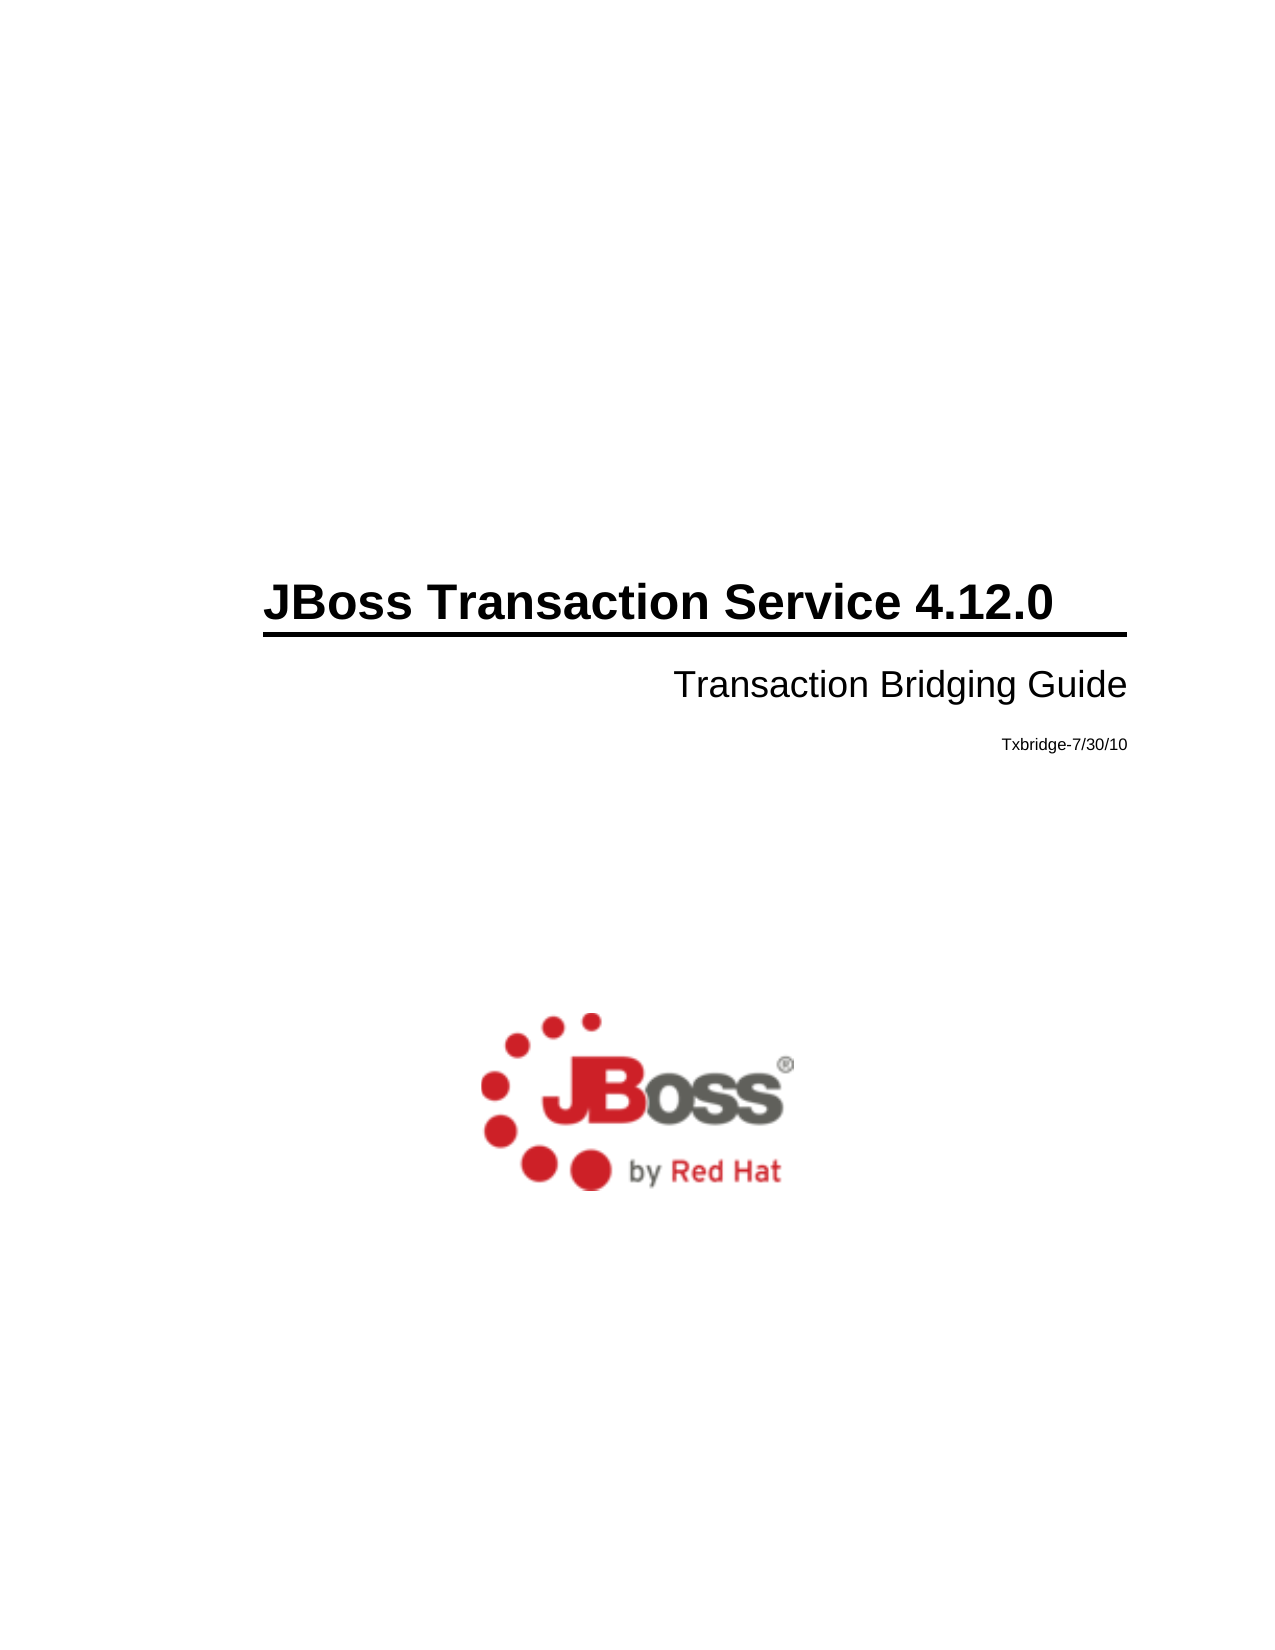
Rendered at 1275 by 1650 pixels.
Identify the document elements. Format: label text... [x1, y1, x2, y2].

title JBoss Transaction Service 4.12.0 [263, 573, 1127, 632]
text Txbridge-7/30/10 [263, 735, 1127, 754]
subtitle Transaction Bridging Guide [263, 662, 1127, 706]
picture [481, 1013, 794, 1191]
